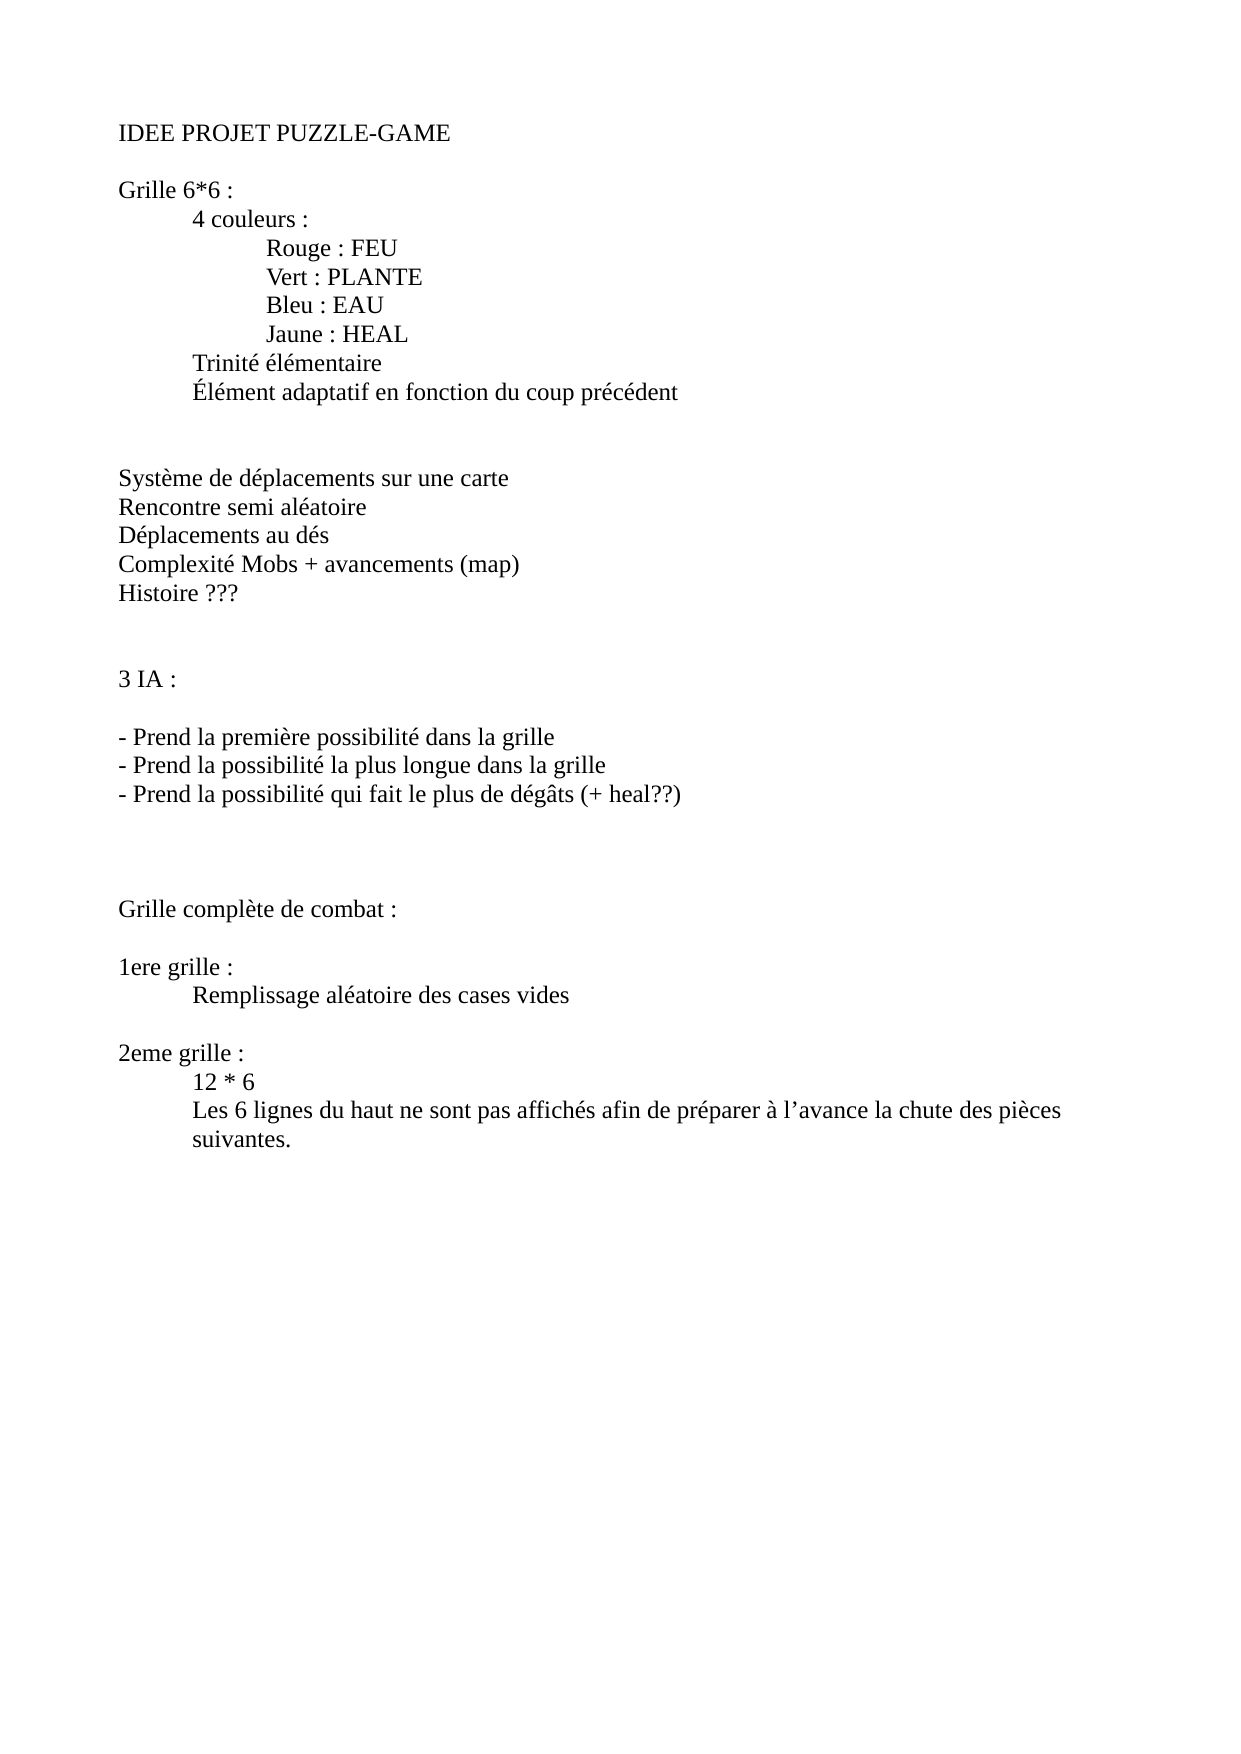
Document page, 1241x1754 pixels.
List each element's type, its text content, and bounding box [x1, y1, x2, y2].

text 1ere grille : [118, 952, 1122, 981]
text Remplissage aléatoire des cases vides [118, 981, 1122, 1009]
text Bleu : EAU [118, 291, 1122, 319]
text - Prend la possibilité qui fait le plus de dégâts (+ heal??) [118, 779, 1122, 808]
text Rencontre semi aléatoire [118, 492, 1122, 521]
text Les 6 lignes du haut ne sont pas affichés afin de préparer à l’avance la chute des pièces suivantes. [118, 1096, 1122, 1153]
text - Prend la possibilité la plus longue dans la grille [118, 751, 1122, 779]
text Grille complète de combat : [118, 894, 1122, 923]
text Déplacements au dés [118, 521, 1122, 549]
text IDEE PROJET PUZZLE-GAME [118, 118, 1122, 147]
text 3 IA : [118, 664, 1122, 693]
text Système de déplacements sur une carte [118, 463, 1122, 492]
text 12 * 6 [118, 1067, 1122, 1096]
text Histoire ??? [118, 578, 1122, 607]
text Complexité Mobs + avancements (map) [118, 549, 1122, 578]
text Trinité élémentaire [118, 348, 1122, 377]
text Rouge : FEU [118, 233, 1122, 262]
text 4 couleurs : [118, 204, 1122, 233]
text Vert : PLANTE [118, 262, 1122, 291]
text - Prend la première possibilité dans la grille [118, 722, 1122, 751]
text Jaune : HEAL [118, 319, 1122, 348]
text Grille 6*6 : [118, 176, 1122, 204]
text 2eme grille : [118, 1038, 1122, 1067]
text Élément adaptatif en fonction du coup précédent [118, 377, 1122, 406]
